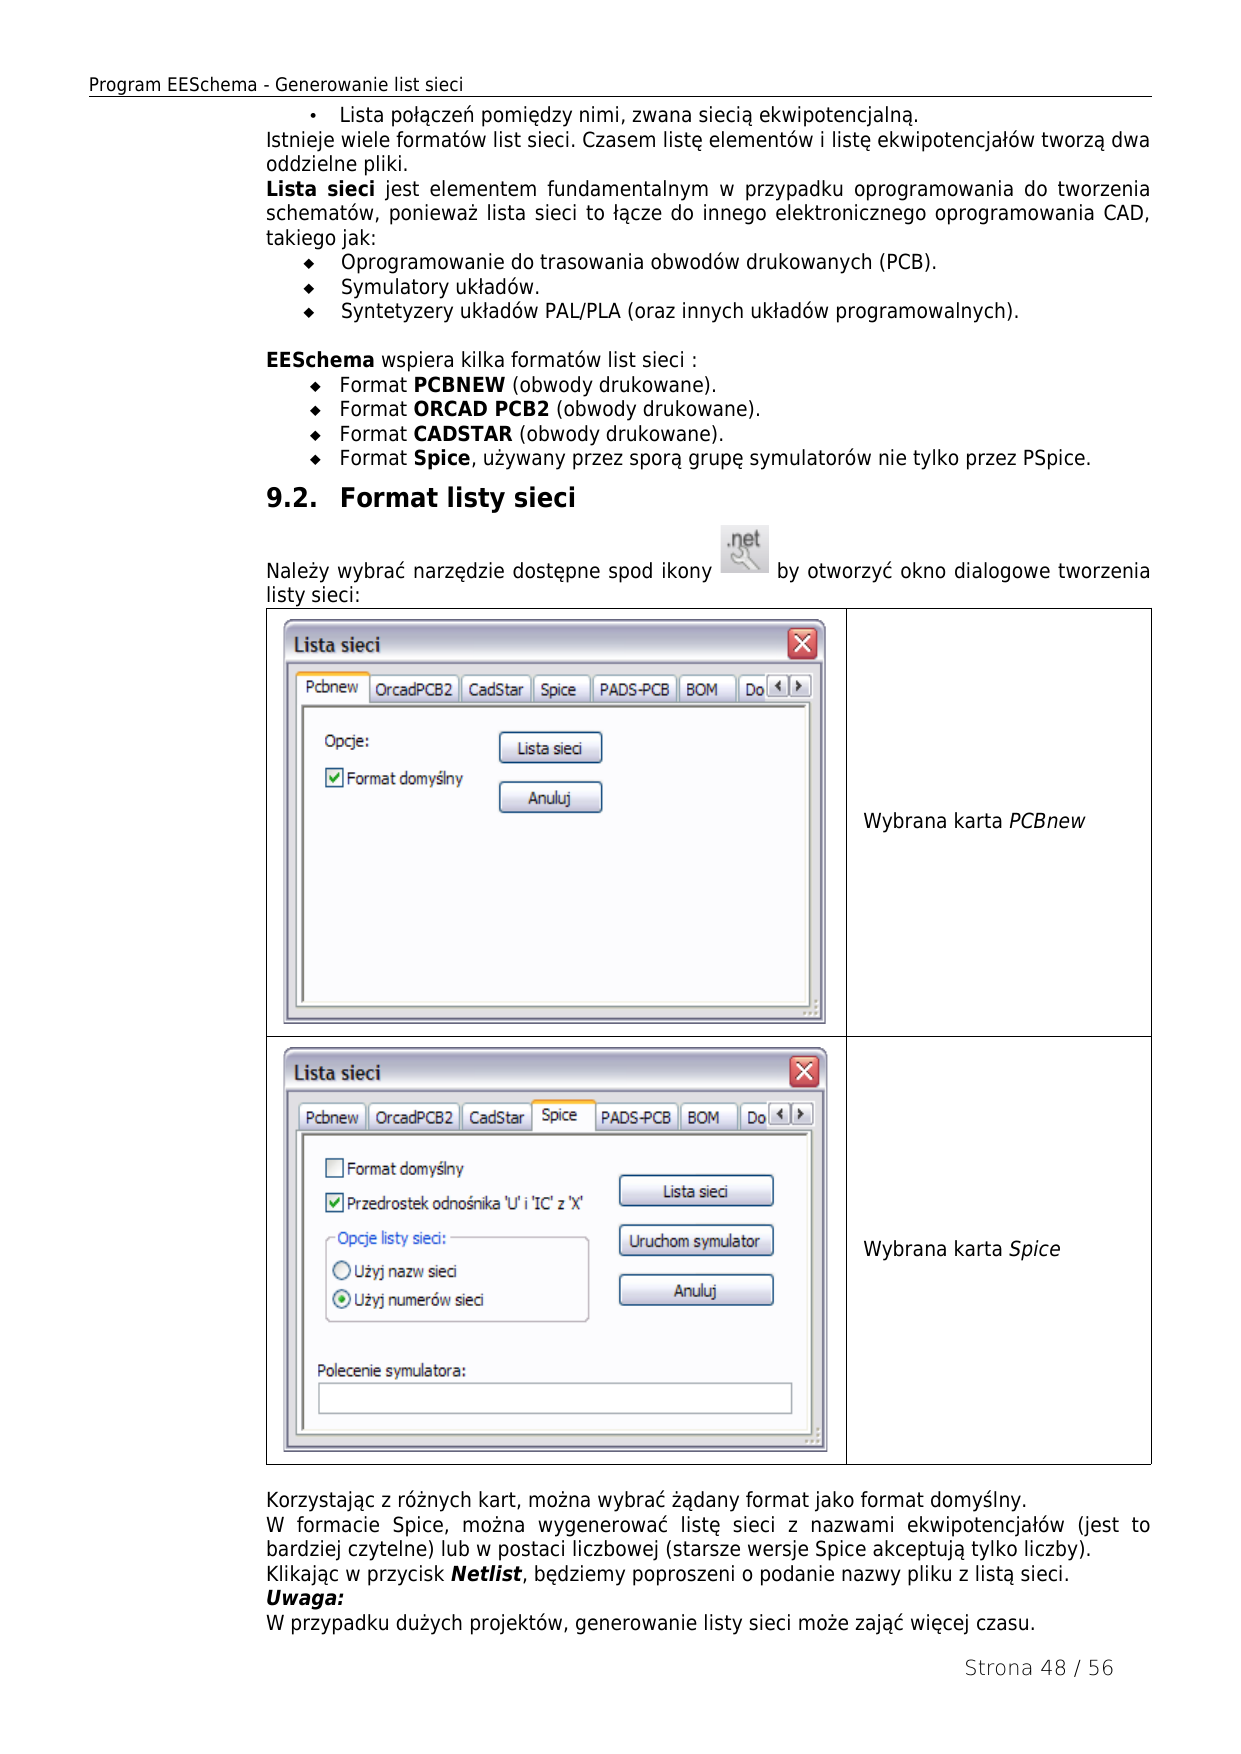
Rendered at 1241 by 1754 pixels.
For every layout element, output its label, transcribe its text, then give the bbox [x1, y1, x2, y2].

subtitle Format listy sieci [266, 482, 1152, 514]
picture [283, 1047, 828, 1452]
text W przypadku dużych projektów, generowanie listy sieci może zająć więcej czasu. [266, 1611, 1152, 1635]
text Lista sieci jest elementem fundamentalnym w przypadku oprogramowania do tworzenia schematów, ponieważ lista sieci to łącze do innego elektronicznego oprogramowania CAD, takiego jak: [266, 177, 1152, 250]
text Korzystając z różnych kart, można wybrać żądany format jako format domyślny. [266, 1488, 1152, 1513]
list Format Spice, używany przez sporą grupę symulatorów nie tylko przez PSpice. [310, 446, 1152, 471]
text Istnieje wiele formatów list sieci. Czasem listę elementów i listę ekwipotencjałów tworzą dwa oddzielne pliki. [266, 128, 1152, 177]
text EESchema wspiera kilka formatów list sieci : [266, 348, 1152, 373]
list Format CADSTAR (obwody drukowane). [310, 422, 1152, 446]
text Uwaga: [266, 1586, 1152, 1611]
table_cell Wybrana karta Spice [847, 1037, 1151, 1464]
picture [720, 525, 769, 573]
list Format PCBNEW (obwody drukowane). [310, 373, 1152, 397]
table_cell [267, 1037, 846, 1464]
list Symulatory układów. [303, 275, 1152, 299]
text Należy wybrać narzędzie dostępne spod ikony by otworzyć okno dialogowe tworzenia listy sieci: [266, 520, 1152, 608]
table_header [267, 609, 846, 1036]
list Format ORCAD PCB2 (obwody drukowane). [310, 397, 1152, 422]
list Oprogramowanie do trasowania obwodów drukowanych (PCB). [303, 250, 1152, 275]
list Syntetyzery układów PAL/PLA (oraz innych układów programowalnych). [303, 299, 1152, 324]
picture [283, 619, 826, 1024]
text Klikając w przycisk Netlist, będziemy poproszeni o podanie nazwy pliku z listą sieci. [266, 1562, 1152, 1586]
table_header Wybrana karta PCBnew [847, 609, 1151, 1036]
text W formacie Spice, można wygenerować listę sieci z nazwami ekwipotencjałów (jest to bardziej czytelne) lub w postaci liczbowej (starsze wersje Spice akceptują tylko liczby). [266, 1513, 1152, 1562]
list Lista połączeń pomiędzy nimi, zwana siecią ekwipotencjalną. [310, 103, 1152, 128]
